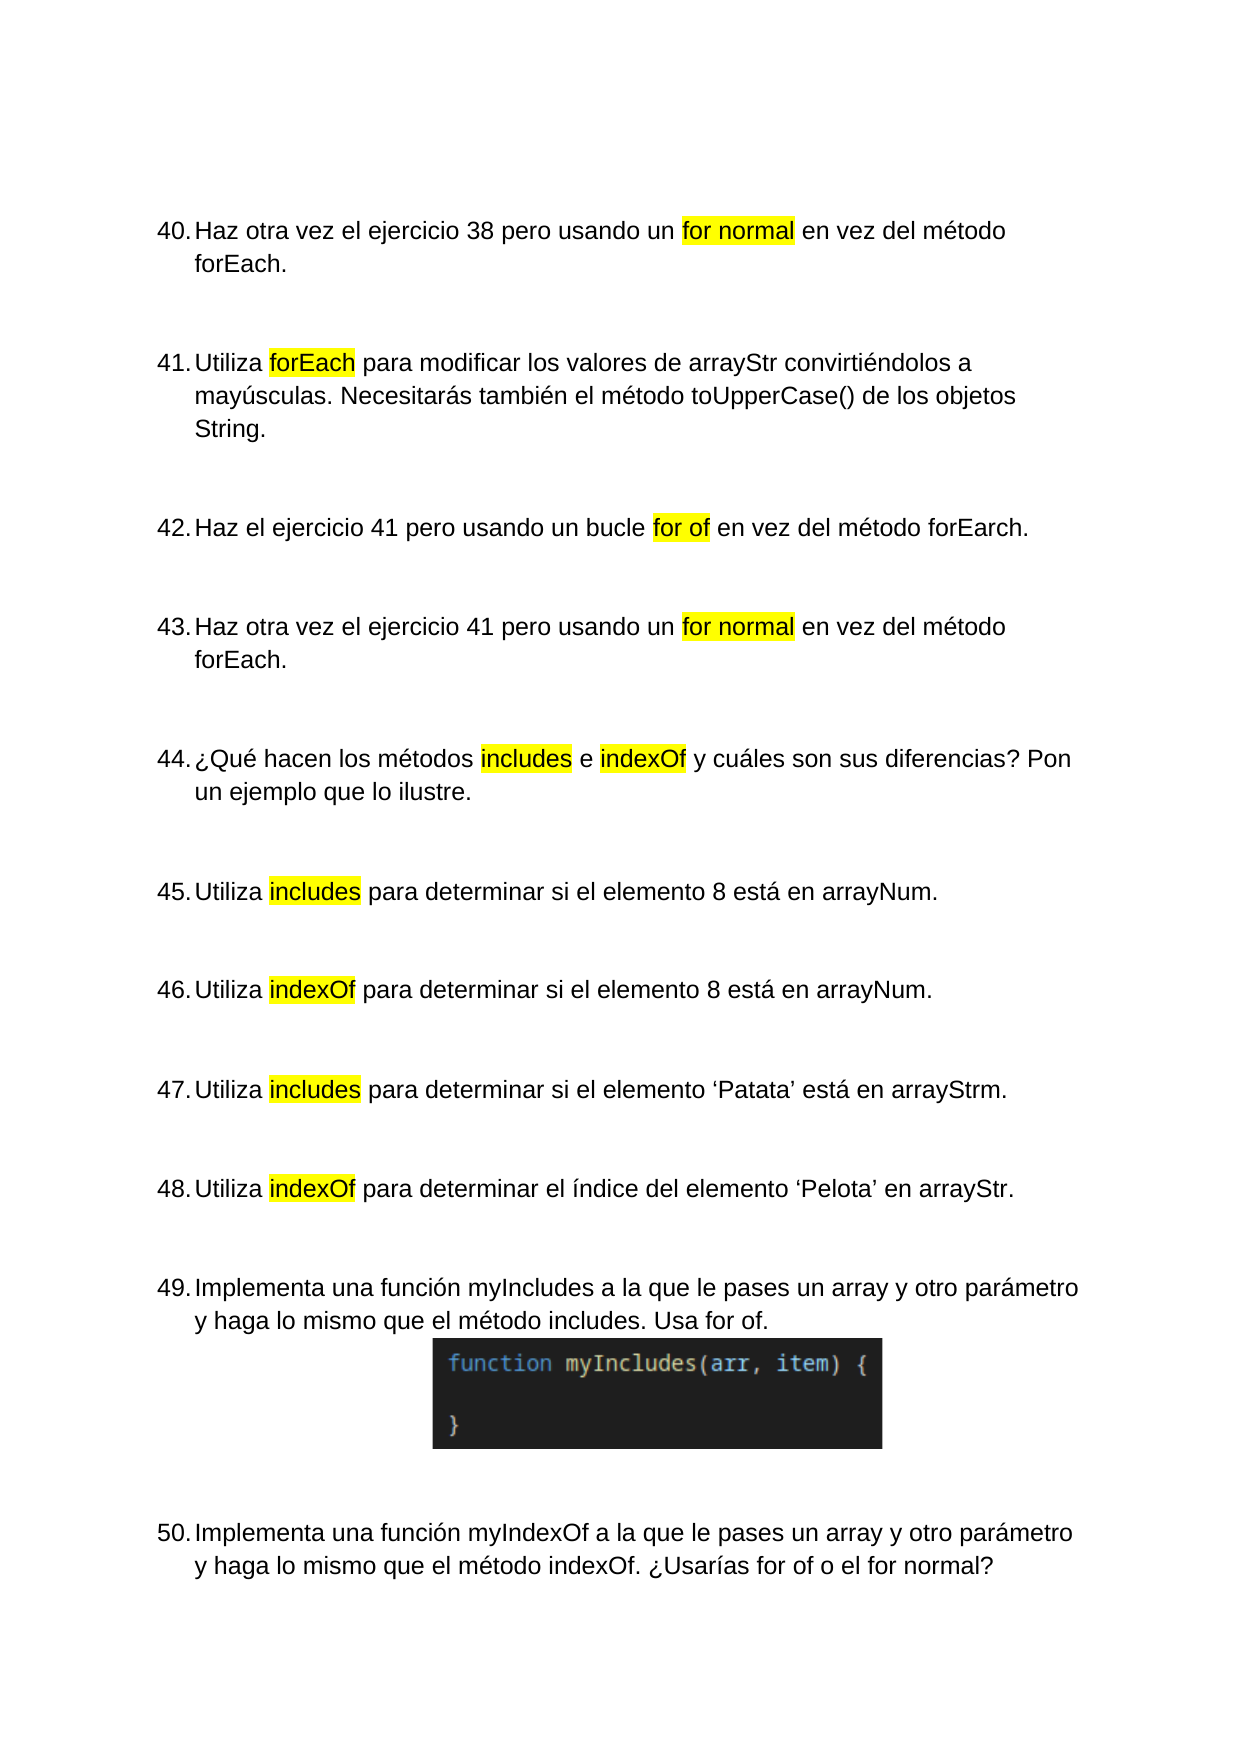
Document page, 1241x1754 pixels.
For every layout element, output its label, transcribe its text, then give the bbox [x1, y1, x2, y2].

list Utiliza includes para determinar si el elemento 8 está en arrayNum. [157, 876, 1090, 905]
list Utiliza indexOf para determinar si el elemento 8 está en arrayNum. [157, 976, 1090, 1004]
list Haz el ejercicio 41 pero usando un bucle for of en vez del método forEarch. [157, 513, 1090, 542]
list Haz otra vez el ejercicio 38 pero usando un for normal en vez del método forEach. [157, 216, 1090, 278]
list Haz otra vez el ejercicio 41 pero usando un for normal en vez del método forEach. [157, 612, 1090, 674]
list Implementa una función myIncludes a la que le pases un array y otro parámetro y haga lo mismo que el método includes. Usa for of. [157, 1273, 1090, 1334]
list ¿Qué hacen los métodos includes e indexOf y cuáles son sus diferencias? Pon un ejemplo que lo ilustre. [157, 744, 1090, 806]
list Utiliza indexOf para determinar el índice del elemento ‘Pelota’ en arrayStr. [157, 1174, 1090, 1202]
list Utiliza forEach para modificar los valores de arrayStr convirtiéndolos a mayúsculas. Necesitarás también el método toUpperCase() de los objetos String. [157, 348, 1090, 443]
list Utiliza includes para determinar si el elemento ‘Patata’ está en arrayStrm. [157, 1074, 1090, 1103]
picture [432, 1338, 883, 1449]
list Implementa una función myIndexOf a la que le pases un array y otro parámetro y haga lo mismo que el método indexOf. ¿Usarías for of o el for normal? [157, 1518, 1090, 1580]
